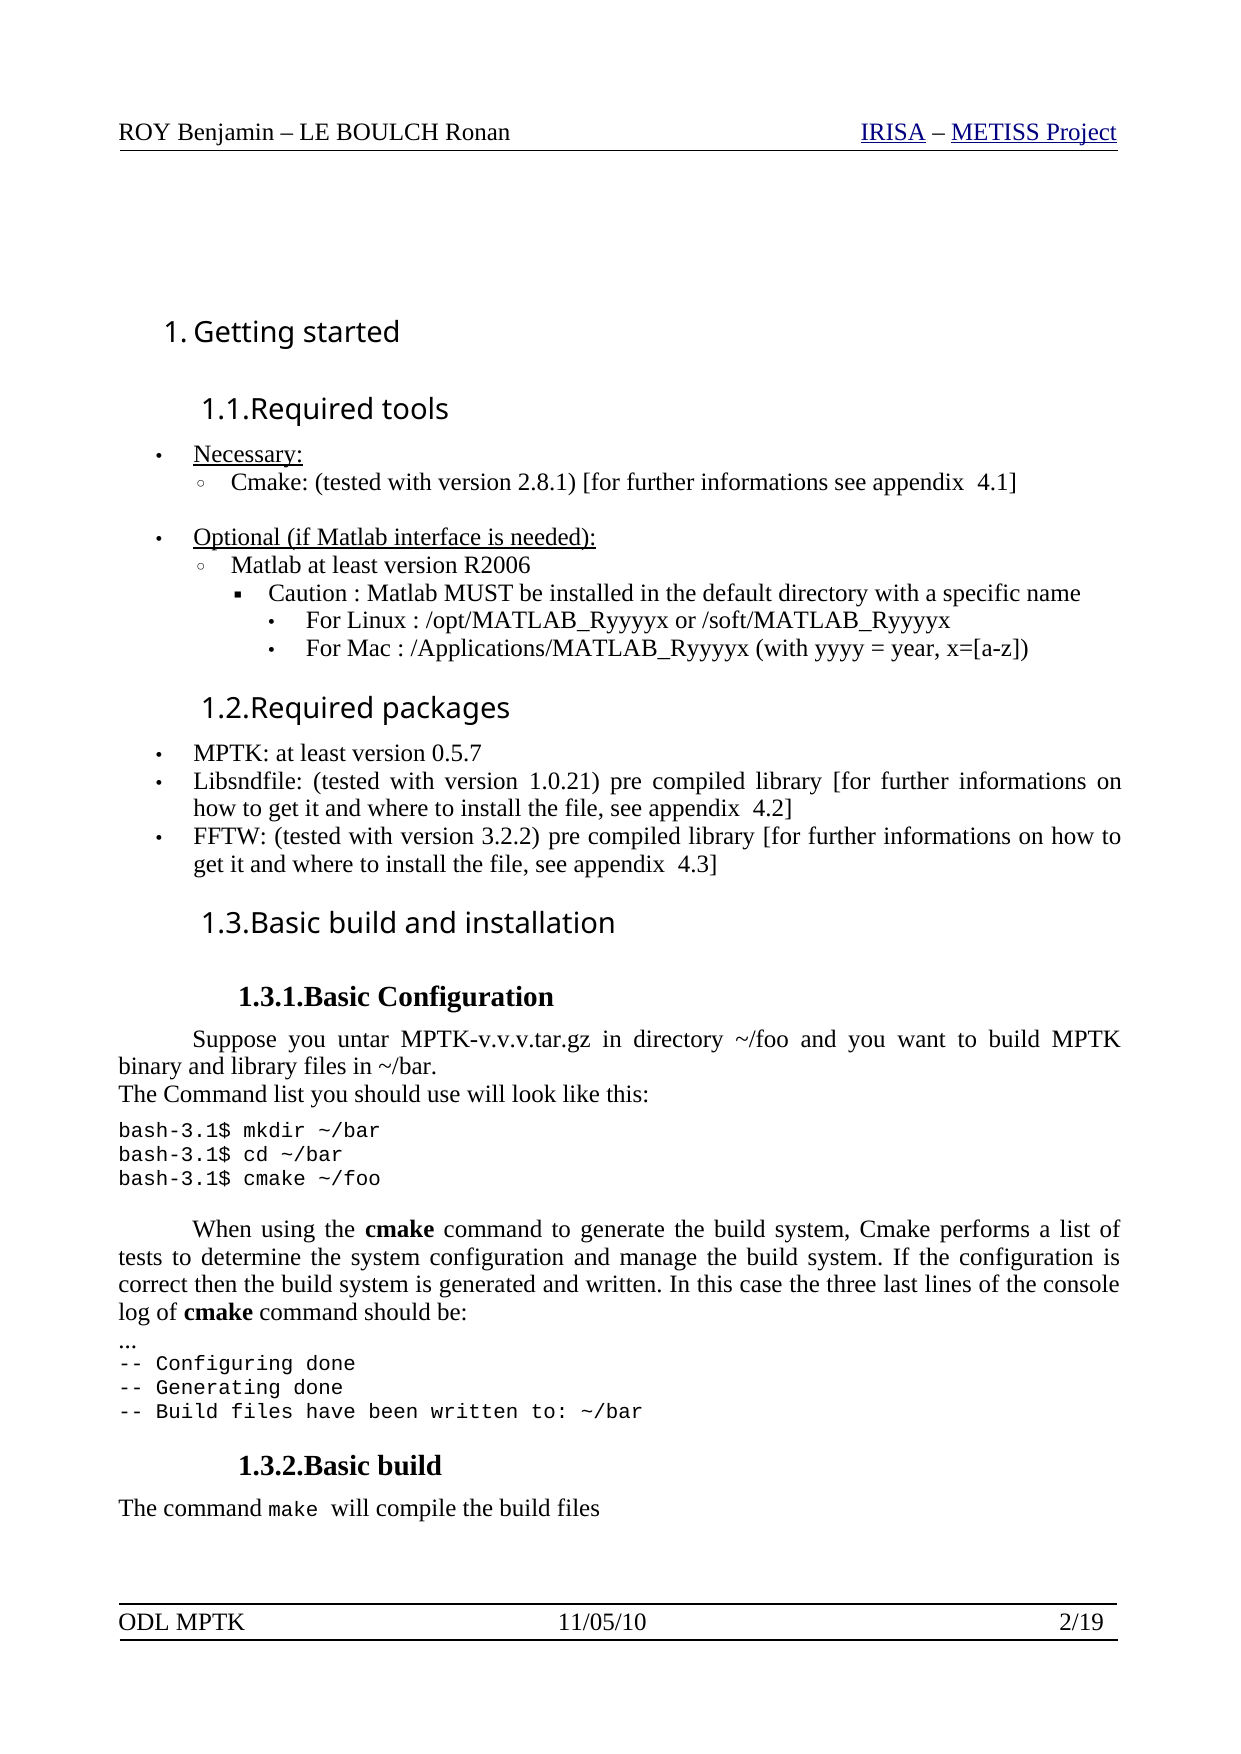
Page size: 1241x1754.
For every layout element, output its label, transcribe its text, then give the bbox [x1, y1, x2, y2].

subtitle Basic Configuration [231, 980, 1122, 1012]
subtitle Basic build and installation [193, 903, 1122, 942]
text -- Generating done [118, 1377, 1122, 1401]
list Cmake: (tested with version 2.8.1) [for further informations see appendix 4.1.] [193, 468, 1122, 496]
subtitle Required tools [193, 388, 1122, 428]
text bash-3.1$ cd ~/bar [118, 1144, 1122, 1168]
subtitle Basic build [231, 1449, 1122, 1482]
list For Linux : /opt/MATLAB_Ryyyyx or /soft/MATLAB_Ryyyyx [268, 607, 1122, 634]
subtitle Required packages [193, 687, 1122, 727]
text Suppose you untar MPTK-v.v.v.tar.gz in directory ~/foo and you want to build MPTK binary and library files in ~/bar. [118, 1025, 1122, 1080]
subtitle Getting started [156, 311, 1122, 351]
text The command make will compile the build files [118, 1494, 1122, 1523]
list MPTK: at least version 0.5.7 [156, 739, 1122, 767]
list Optional (if Matlab interface is needed): [156, 523, 1122, 551]
text The Command list you should use will look like this: [118, 1080, 1122, 1108]
text -- Configuring done [118, 1353, 1122, 1377]
list Caution : Matlab MUST be installed in the default directory with a specific name [231, 579, 1122, 607]
text bash-3.1$ mkdir ~/bar [118, 1120, 1122, 1144]
list Matlab at least version R2006 [193, 551, 1122, 579]
list FFTW: (tested with version 3.2.2) pre compiled library [for further informations on how to get it and where to install the file, see appendix 4.3.] [156, 822, 1122, 878]
list For Mac : /Applications/MATLAB_Ryyyyx (with yyyy = year, x=[a-z]) [268, 634, 1122, 662]
text bash-3.1$ cmake ~/foo [118, 1168, 1122, 1191]
text When using the cmake command to generate the build system, Cmake performs a list of tests to determine the system configuration and manage the build system. If the configuration is correct then the build system is generated and written. In this case the three last lines of the console log of cmake command should be: [118, 1215, 1122, 1326]
text -- Build files have been written to: ~/bar [118, 1401, 1122, 1424]
text ... [118, 1326, 1122, 1353]
list Necessary: [156, 440, 1122, 468]
list Libsndfile: (tested with version 1.0.21) pre compiled library [for further informations on how to get it and where to install the file, see appendix 4.2.] [156, 767, 1122, 822]
